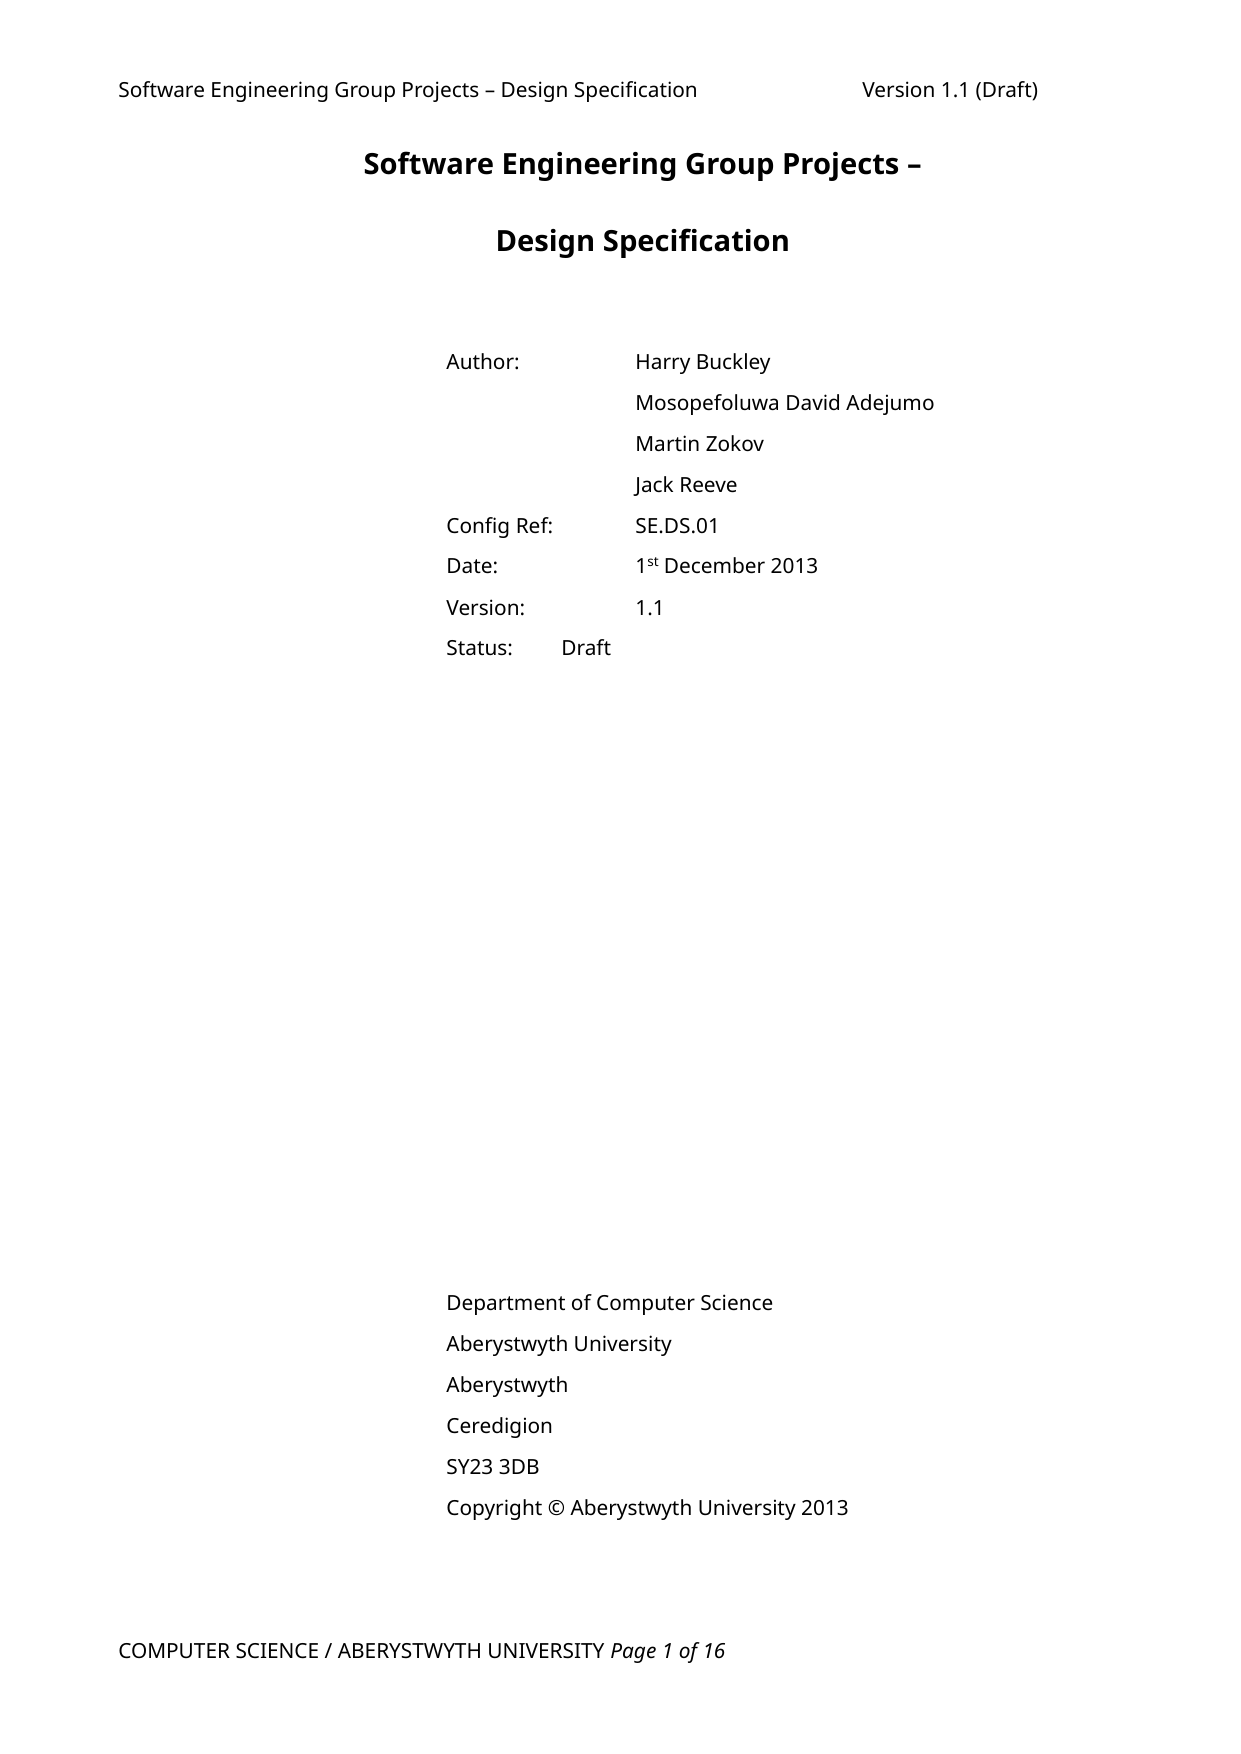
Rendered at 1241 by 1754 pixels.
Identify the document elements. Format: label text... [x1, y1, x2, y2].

text Config Ref: SE.DS.01 [118, 511, 1122, 539]
text Martin Zokov [118, 429, 1122, 457]
text SY23 3DB [118, 1452, 1122, 1481]
subtitle Design Specification [118, 220, 1122, 293]
text Copyright © Aberystwyth University 2013 [118, 1493, 1122, 1522]
text Department of Computer Science [118, 1288, 1122, 1317]
text Status: Draft [118, 633, 1122, 662]
text Mosopefoluwa David Adejumo [118, 388, 1122, 416]
subtitle Software Engineering Group Projects – [118, 143, 1122, 183]
text Jack Reeve [118, 470, 1122, 498]
text Version: 1.1 [118, 593, 1122, 621]
text Author: Harry Buckley [118, 347, 1122, 375]
text Date: 1st December 2013 [118, 552, 1122, 580]
text Aberystwyth [118, 1370, 1122, 1399]
text Aberystwyth University [118, 1329, 1122, 1358]
text Ceredigion [118, 1411, 1122, 1440]
